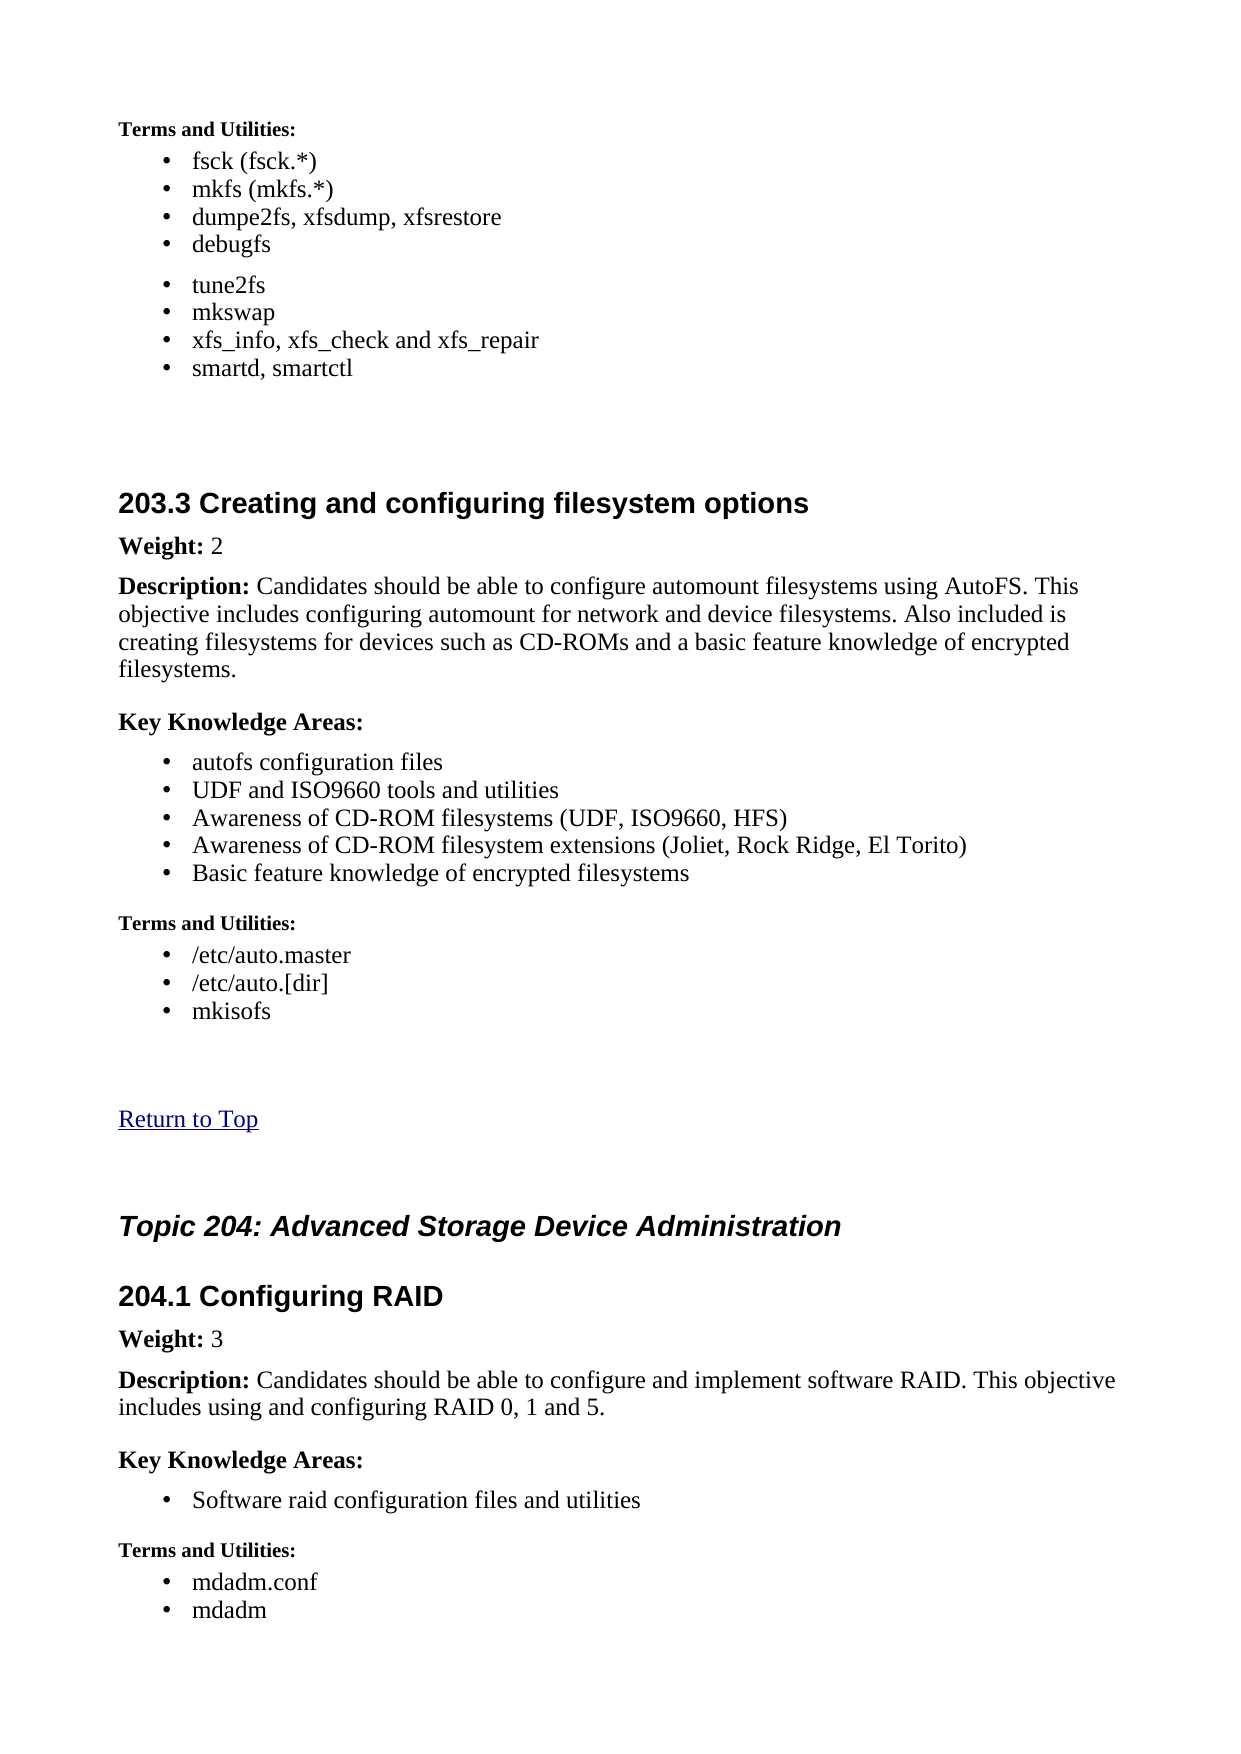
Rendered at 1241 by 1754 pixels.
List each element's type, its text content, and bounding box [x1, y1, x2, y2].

list autofs configuration files [162, 748, 1122, 776]
list /etc/auto.[dir] [162, 969, 1122, 997]
list xfs_info, xfs_check and xfs_repair [162, 326, 1122, 354]
subtitle Terms and Utilities: [118, 912, 1122, 935]
text Return to Top [118, 1077, 1122, 1133]
list debugfs [162, 231, 1122, 258]
list smartd, smartctl [162, 354, 1122, 382]
subtitle Key Knowledge Areas: [118, 1446, 1122, 1474]
list mkisofs [162, 997, 1122, 1024]
list tune2fs [162, 271, 1122, 298]
list Awareness of CD-ROM filesystems (UDF, ISO9660, HFS) [162, 804, 1122, 832]
list Software raid configuration files and utilities [162, 1486, 1122, 1514]
list UDF and ISO9660 tools and utilities [162, 776, 1122, 804]
list Basic feature knowledge of encrypted filesystems [162, 859, 1122, 887]
list dumpe2fs, xfsdump, xfsrestore [162, 203, 1122, 231]
list mdadm.conf [162, 1568, 1122, 1596]
text Description: Candidates should be able to configure automount filesystems using AutoFS. This objective includes configuring automount for network and device filesystems. Also included is creating filesystems for devices such as CD-ROMs and a basic feature knowledge of encrypted filesystems. [118, 572, 1122, 683]
list mdadm [162, 1596, 1122, 1624]
list fsck (fsck.*) [162, 147, 1122, 175]
list Awareness of CD-ROM filesystem extensions (Joliet, Rock Ridge, El Torito) [162, 832, 1122, 859]
subtitle Terms and Utilities: [118, 118, 1122, 141]
list mkfs (mkfs.*) [162, 175, 1122, 203]
text Weight: 3 [118, 1326, 1122, 1353]
text Description: Candidates should be able to configure and implement software RAID. This objective includes using and configuring RAID 0, 1 and 5. [118, 1366, 1122, 1421]
list /etc/auto.master [162, 941, 1122, 969]
subtitle 203.3 Creating and configuring filesystem options [118, 487, 1122, 520]
list mkswap [162, 298, 1122, 326]
text Weight: 2 [118, 532, 1122, 560]
subtitle Topic 204: Advanced Storage Device Administration [118, 1210, 1122, 1243]
subtitle Key Knowledge Areas: [118, 708, 1122, 736]
subtitle Terms and Utilities: [118, 1539, 1122, 1562]
subtitle 204.1 Configuring RAID [118, 1280, 1122, 1313]
